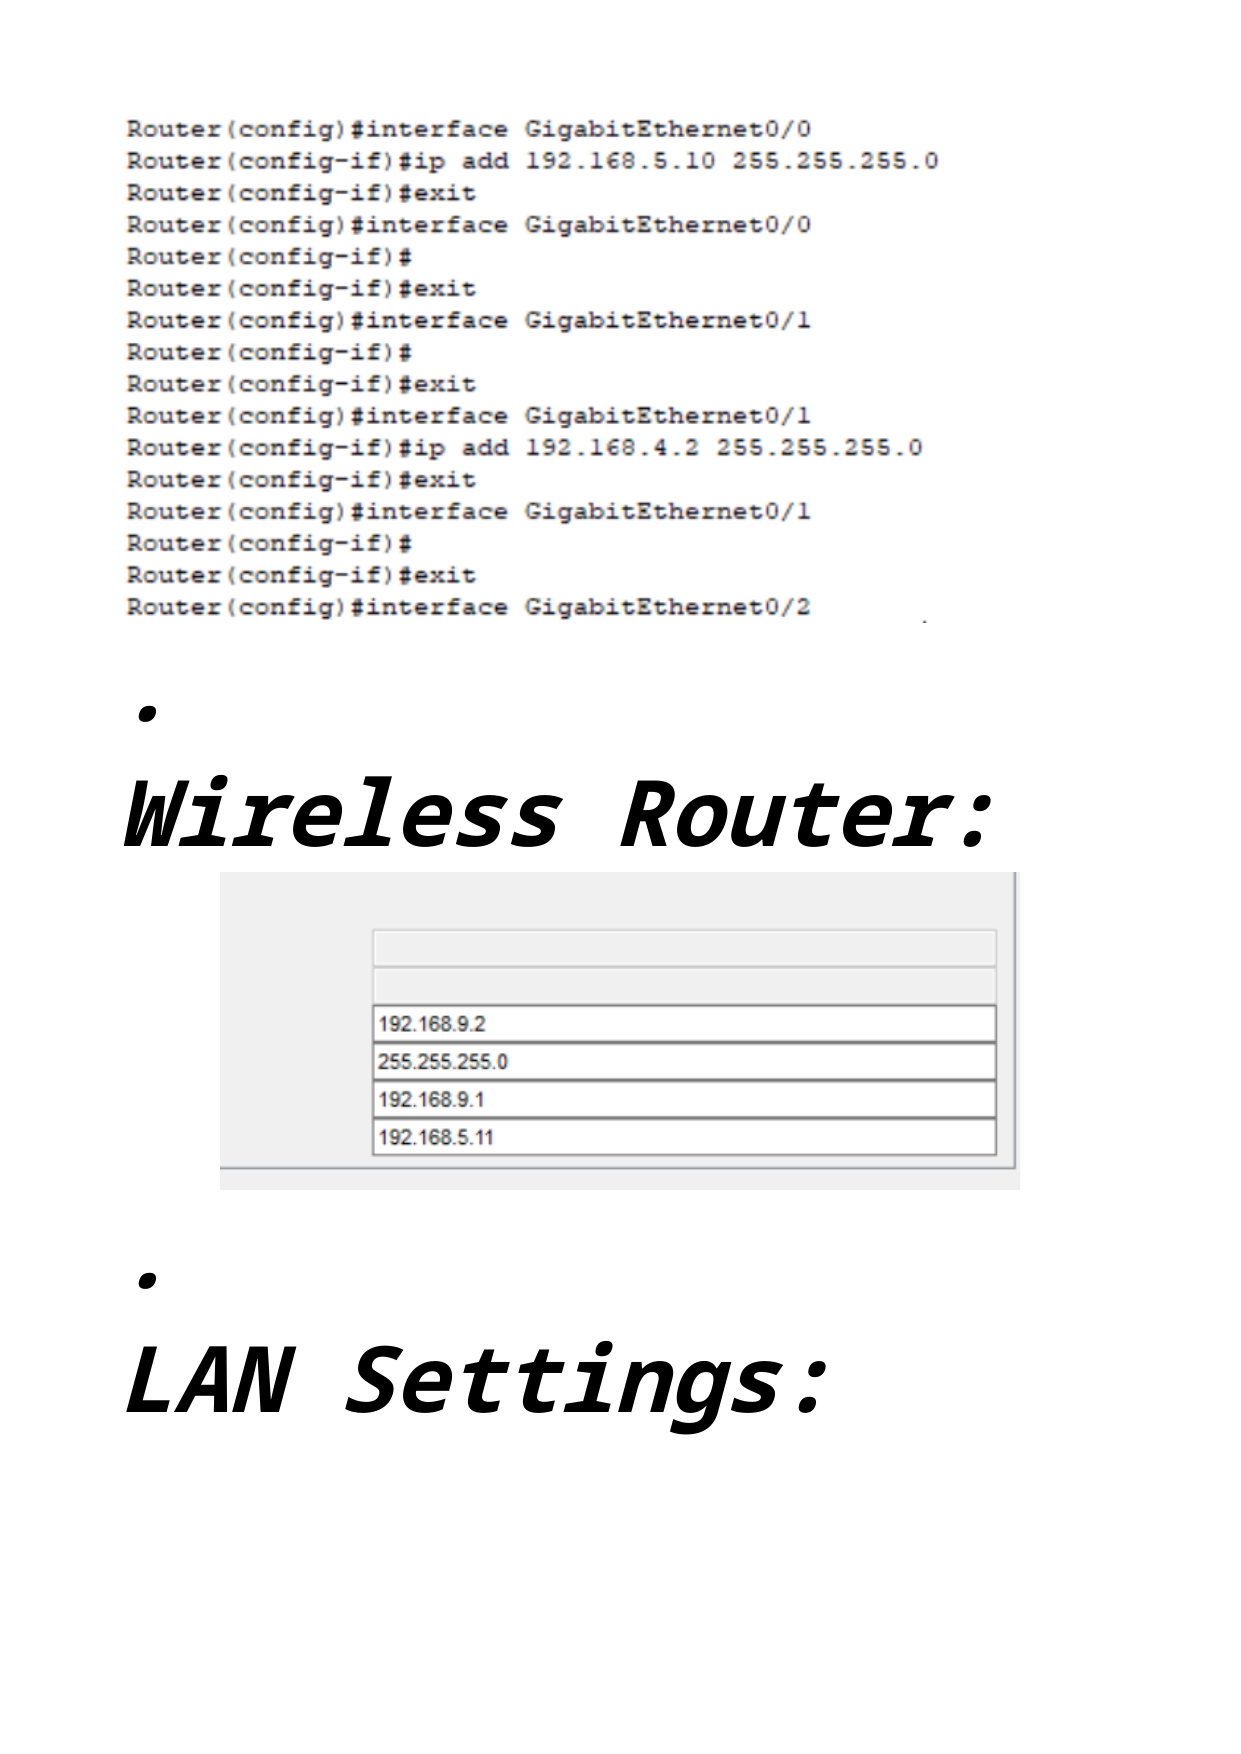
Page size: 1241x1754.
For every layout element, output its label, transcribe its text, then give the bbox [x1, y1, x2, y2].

picture [220, 872, 1020, 1190]
picture [118, 118, 1123, 623]
text . [118, 623, 1122, 748]
text Wireless Router: [118, 748, 1122, 873]
text . [118, 873, 1122, 1315]
text LAN Settings: [118, 1315, 1122, 1440]
